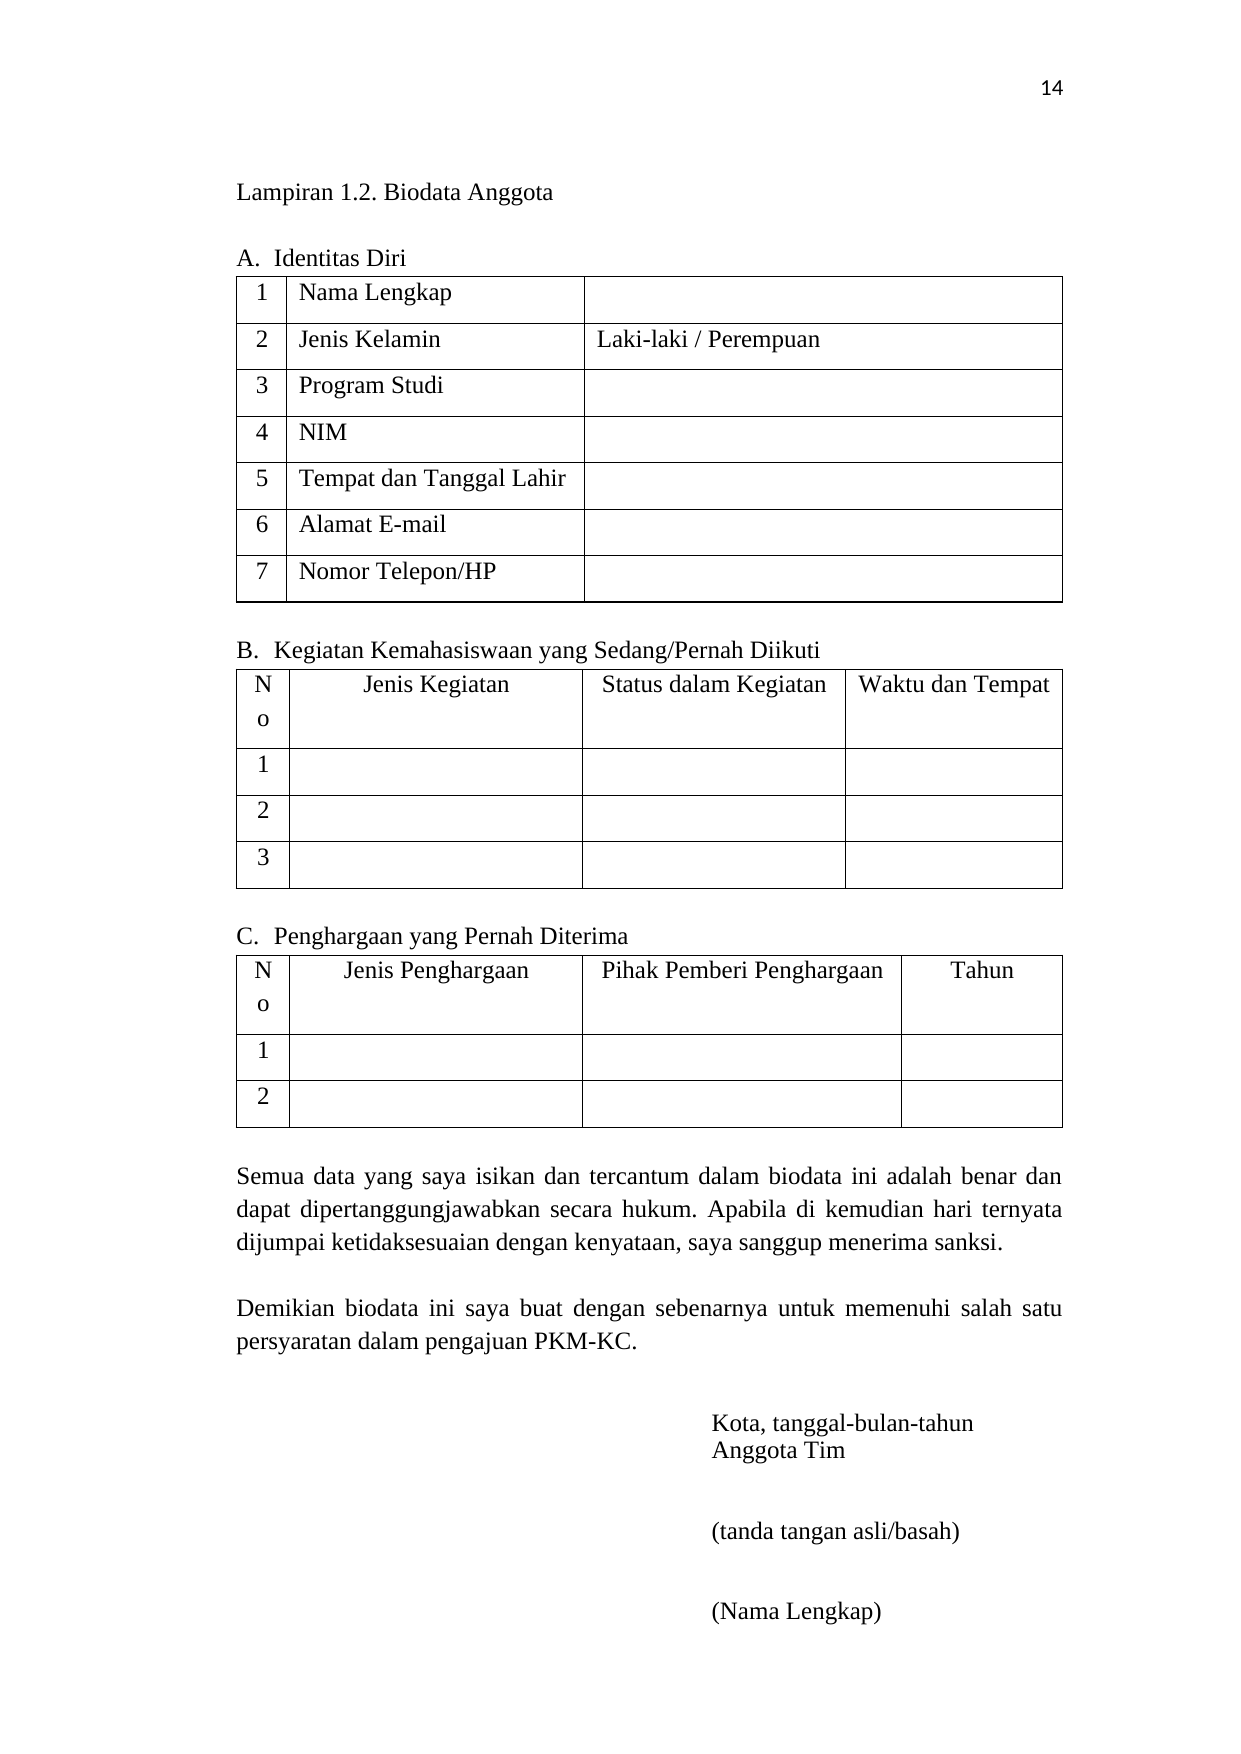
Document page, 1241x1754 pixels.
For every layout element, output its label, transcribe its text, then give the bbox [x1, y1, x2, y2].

table_cell 4 [237, 417, 286, 462]
table_header Status dalam Kegiatan [583, 670, 845, 748]
table_cell Tempat dan Tanggal Lahir [287, 463, 584, 508]
table_header Waktu dan Tempat [846, 670, 1062, 748]
table_cell [583, 1081, 901, 1127]
table_cell [585, 510, 1062, 555]
table_cell 1 [237, 1035, 289, 1080]
table_cell [585, 417, 1062, 462]
table_header Jenis Kegiatan [290, 670, 582, 748]
table_header Nama Lengkap [287, 277, 584, 323]
table_cell [846, 749, 1062, 794]
table_cell [902, 1035, 1062, 1080]
table_cell [290, 1081, 582, 1127]
table_cell [290, 842, 582, 887]
table_cell 3 [237, 842, 289, 887]
table_cell 6 [237, 510, 286, 555]
table_cell Jenis Kelamin [287, 324, 584, 369]
list Kegiatan Kemahasiswaan yang Sedang/Pernah Diikuti [236, 636, 1063, 664]
table_cell [846, 796, 1062, 841]
table_cell 7 [237, 556, 286, 601]
list Penghargaan yang Pernah Diterima [236, 921, 1063, 950]
table_header No [237, 956, 289, 1034]
text Lampiran 1.2. Biodata Anggota [236, 177, 1063, 206]
table_cell 3 [237, 370, 286, 416]
table_cell Program Studi [287, 370, 584, 416]
table_header Jenis Penghargaan [290, 956, 582, 1034]
table_header Tahun [902, 956, 1062, 1034]
table_cell Alamat E-mail [287, 510, 584, 555]
table_cell Nomor Telepon/HP [287, 556, 584, 601]
table_cell Laki-laki / Perempuan [585, 324, 1062, 369]
list Identitas Diri [236, 243, 1063, 272]
table_cell 2 [237, 796, 289, 841]
table_cell [583, 796, 845, 841]
table_cell [585, 370, 1062, 416]
table_cell [290, 749, 582, 794]
table_cell [583, 1035, 901, 1080]
table_cell [846, 842, 1062, 887]
table_cell [290, 796, 582, 841]
table_cell 5 [237, 463, 286, 508]
table_header No [237, 670, 289, 748]
table_header 1 [237, 277, 286, 323]
table_cell 2 [237, 324, 286, 369]
table_cell [290, 1035, 582, 1080]
table_cell NIM [287, 417, 584, 462]
table_cell 2 [237, 1081, 289, 1127]
table_cell [583, 842, 845, 887]
table_header Pihak Pemberi Penghargaan [583, 956, 901, 1034]
table_cell 1 [237, 749, 289, 794]
table_cell [902, 1081, 1062, 1127]
table_cell [585, 463, 1062, 508]
table_cell [585, 556, 1062, 601]
table_cell [583, 749, 845, 794]
text Semua data yang saya isikan dan tercantum dalam biodata ini adalah benar dan dapat dipertanggungjawabkan secara hukum. Apabila di kemudian hari ternyata dijumpai ketidaksesuaian dengan kenyataan, saya sanggup menerima sanksi. [236, 1161, 1063, 1256]
table_header [585, 277, 1062, 323]
text Demikian biodata ini saya buat dengan sebenarnya untuk memenuhi salah satu persyaratan dalam pengajuan PKM-KC. [236, 1293, 1063, 1355]
